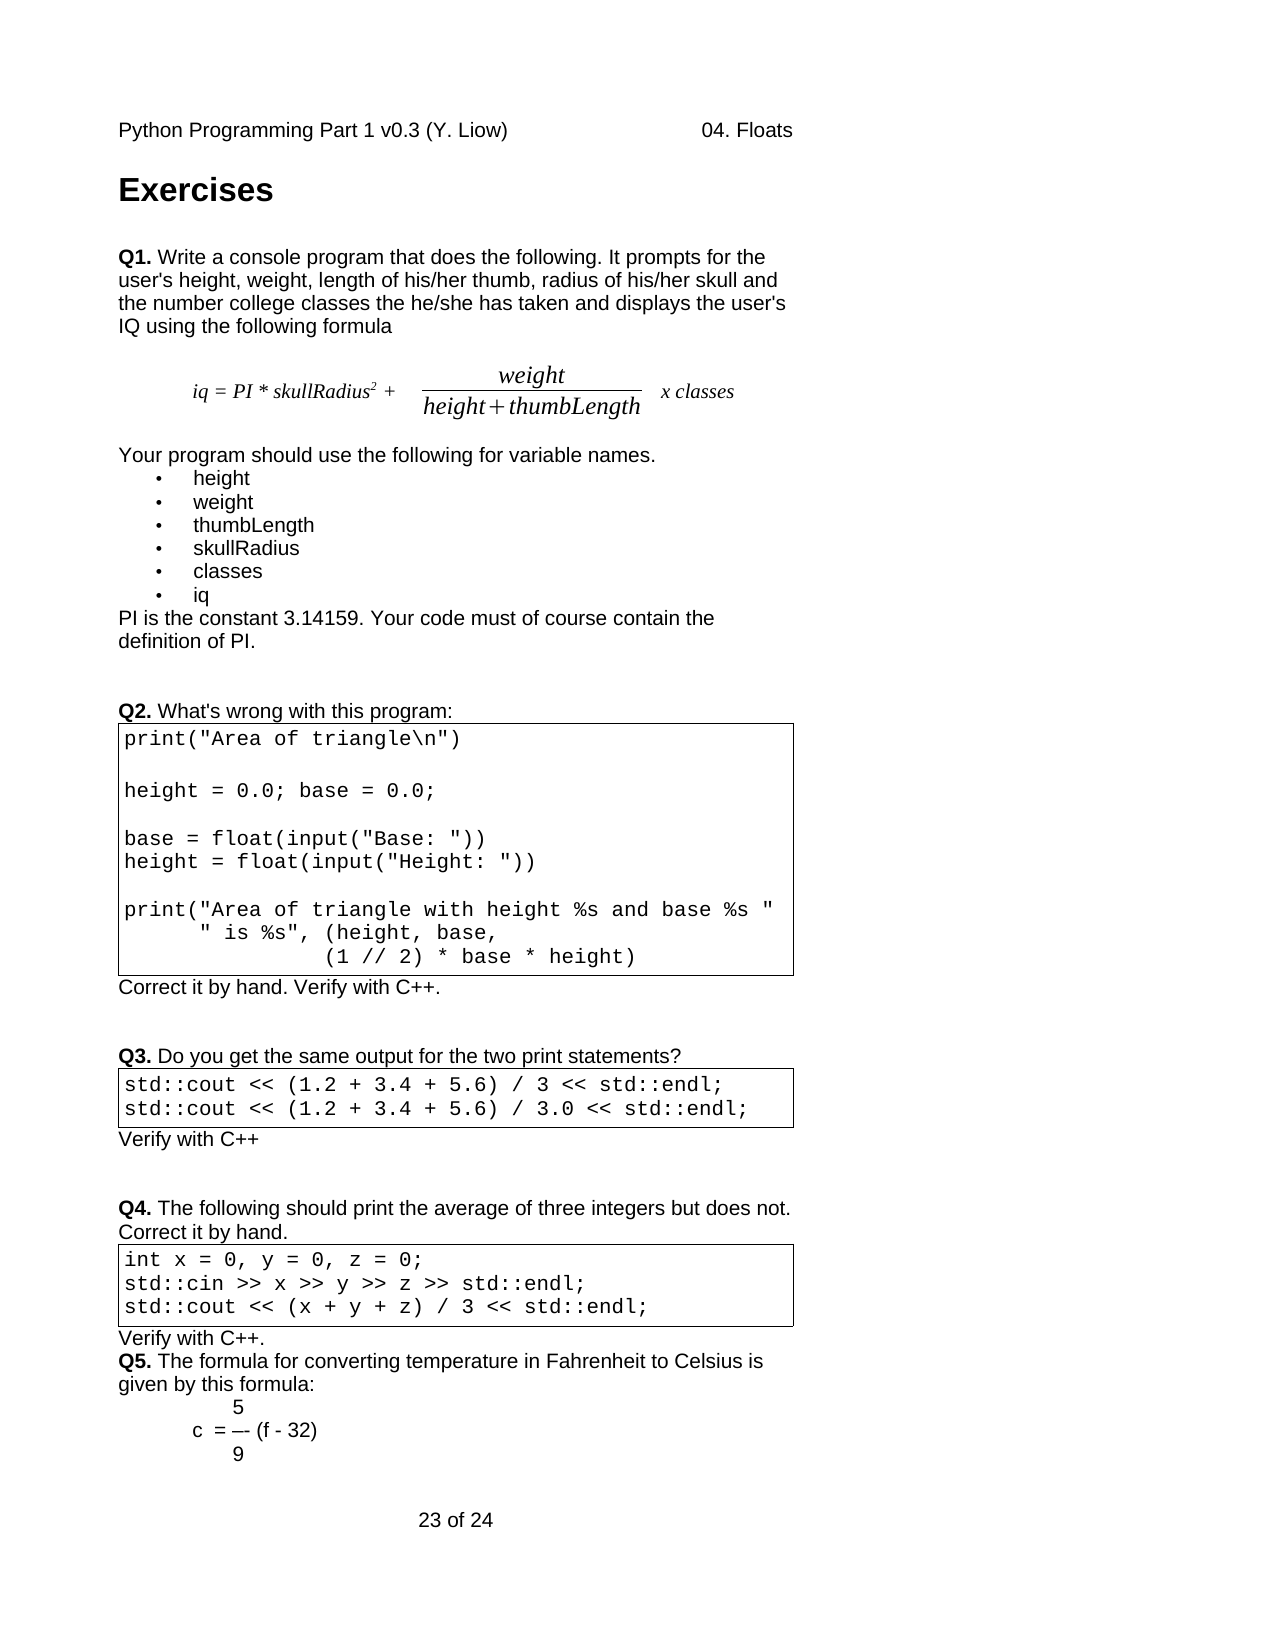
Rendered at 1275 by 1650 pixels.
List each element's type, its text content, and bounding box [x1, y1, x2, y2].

text Verify with C++ [118, 1128, 793, 1151]
list thumbLength [156, 513, 793, 537]
text Exercises [118, 171, 793, 245]
text Your program should use the following for variable names. [118, 444, 793, 467]
text Q3. Do you get the same output for the two print statements? [118, 1045, 793, 1068]
text PI is the constant 3.14159. Your code must of course contain the definition of PI. [118, 606, 793, 653]
text Q4. The following should print the average of three integers but does not. Correct it by hand. [118, 1197, 793, 1243]
text Q2. What's wrong with this program: [118, 699, 793, 722]
list height [156, 467, 793, 490]
table_header print("Area of triangle\n") height = 0.0; base = 0.0; base = float(input("Base: ")) height = float(input("Height: ")) print("Area of triangle with height %s and base %s " " is %s", (height, base, (1 // 2) * base * height) [119, 724, 793, 975]
list iq [156, 583, 793, 606]
list skullRadius [156, 537, 793, 560]
table_header std::cout << (1.2 + 3.4 + 5.6) / 3 << std::endl; std::cout << (1.2 + 3.4 + 5.6) / 3.0 << std::endl; [119, 1069, 793, 1127]
text Q1. Write a console program that does the following. It prompts for the user's height, weight, length of his/her thumb, radius of his/her skull and the number college classes the he/she has taken and displays the user's IQ using the following formula [118, 245, 793, 338]
list classes [156, 560, 793, 583]
list weight [156, 490, 793, 513]
text 9 [118, 1442, 793, 1465]
text Correct it by hand. Verify with C++. [118, 976, 793, 999]
text Q5. The formula for converting temperature in Fahrenheit to Celsius is given by this formula: [118, 1349, 793, 1396]
text 5 [118, 1396, 793, 1419]
table_header int x = 0, y = 0, z = 0; std::cin >> x >> y >> z >> std::endl; std::cout << (x + y + z) / 3 << std::endl; [119, 1245, 793, 1326]
text c = –- (f - 32) [118, 1419, 793, 1442]
text Verify with C++. [118, 1327, 793, 1349]
text iq = PI * skullRadius2 + x classes [118, 362, 793, 421]
